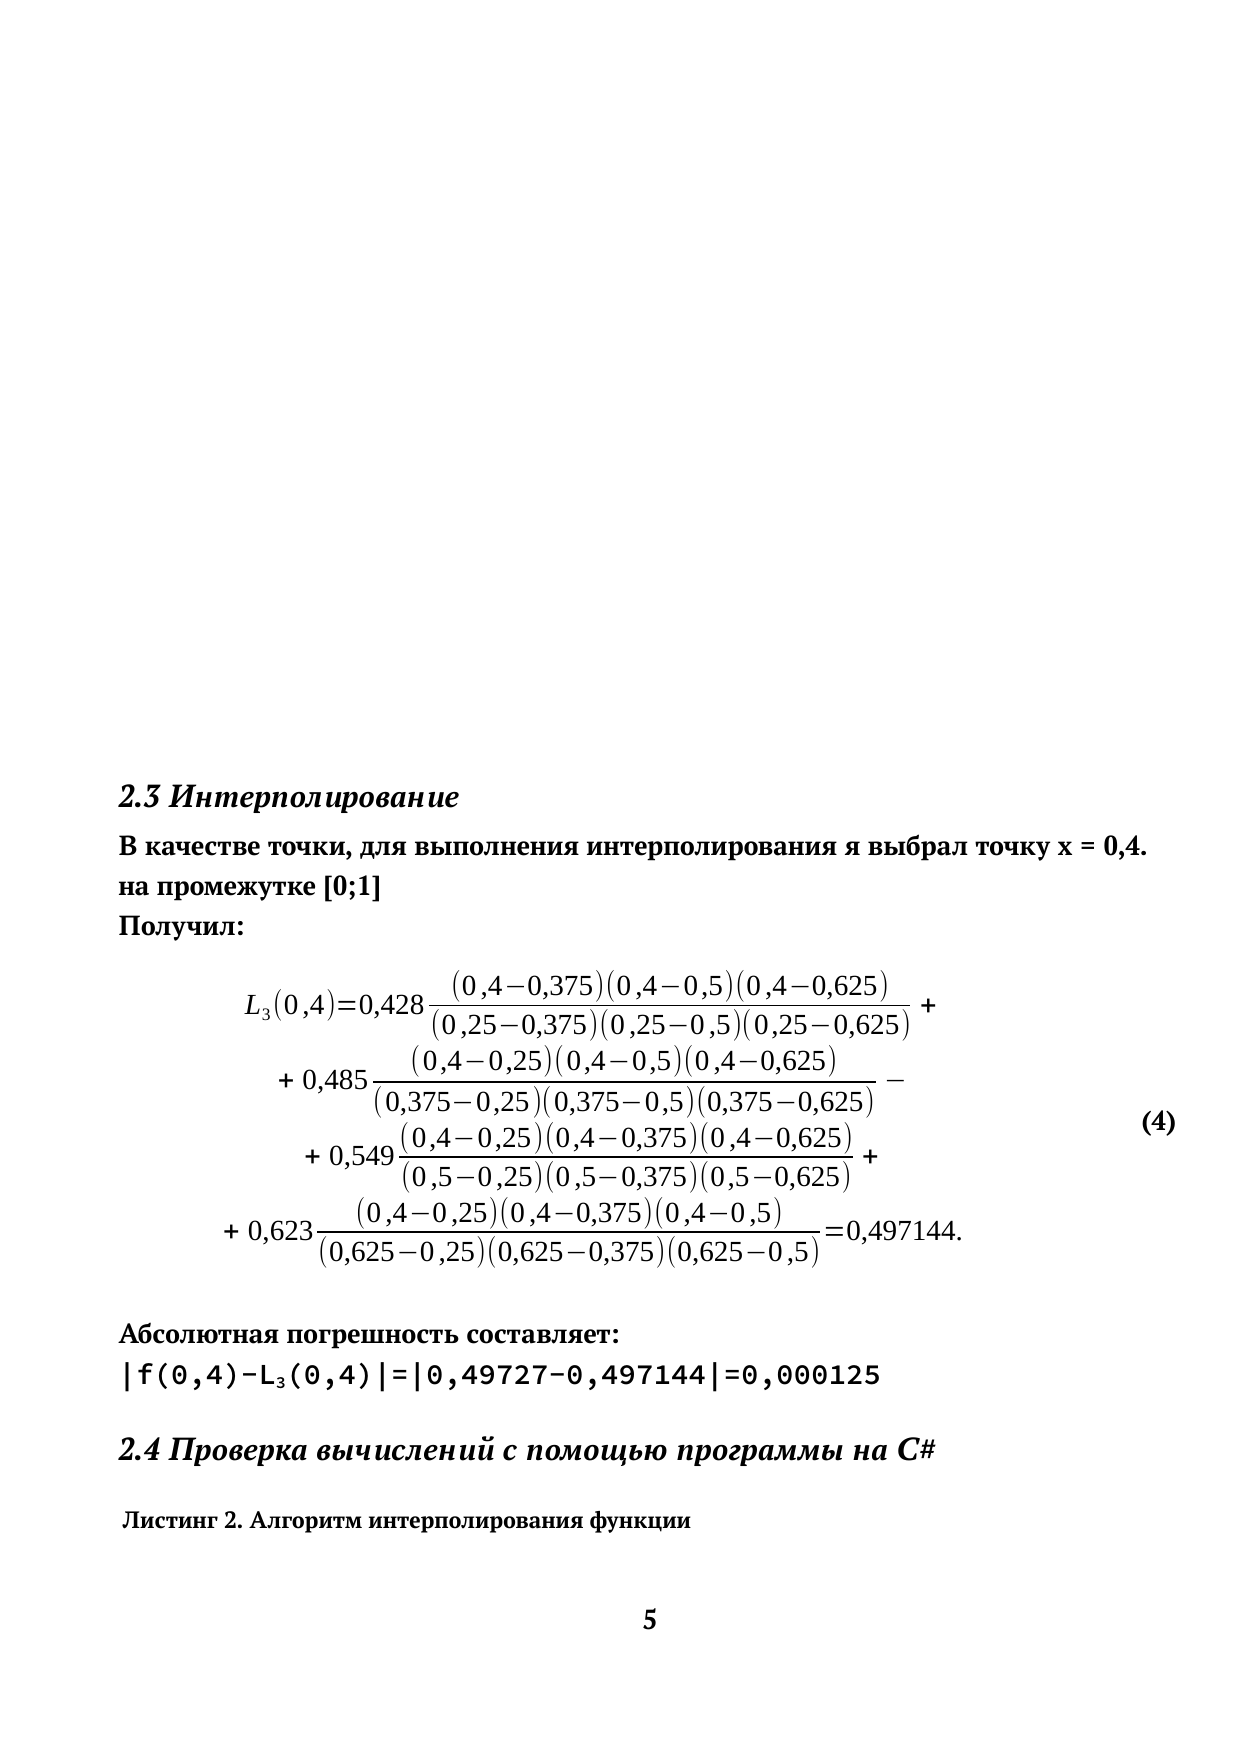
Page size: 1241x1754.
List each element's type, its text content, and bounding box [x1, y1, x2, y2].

text |f(0,4)-L3(0,4)|=|0,49727-0,497144|=0,000125 [118, 1356, 1181, 1393]
text В качестве точки, для выполнения интерполирования я выбрал точку x = 0,4. [118, 828, 1181, 861]
text Листинг 2. Алгоритм интерполирования функции [121, 1505, 1181, 1534]
text Получил: [118, 908, 1181, 942]
table_header [118, 963, 1063, 1276]
text Абсолютная погрешность составляет: [118, 1316, 1181, 1349]
table_header (4) [1063, 963, 1181, 1276]
subtitle 2.3 Интерполирование [118, 776, 1181, 815]
text на промежутке [0;1] [118, 868, 1181, 901]
subtitle 2.4 Проверка вычислений с помощью программы на C# [118, 1429, 1181, 1468]
